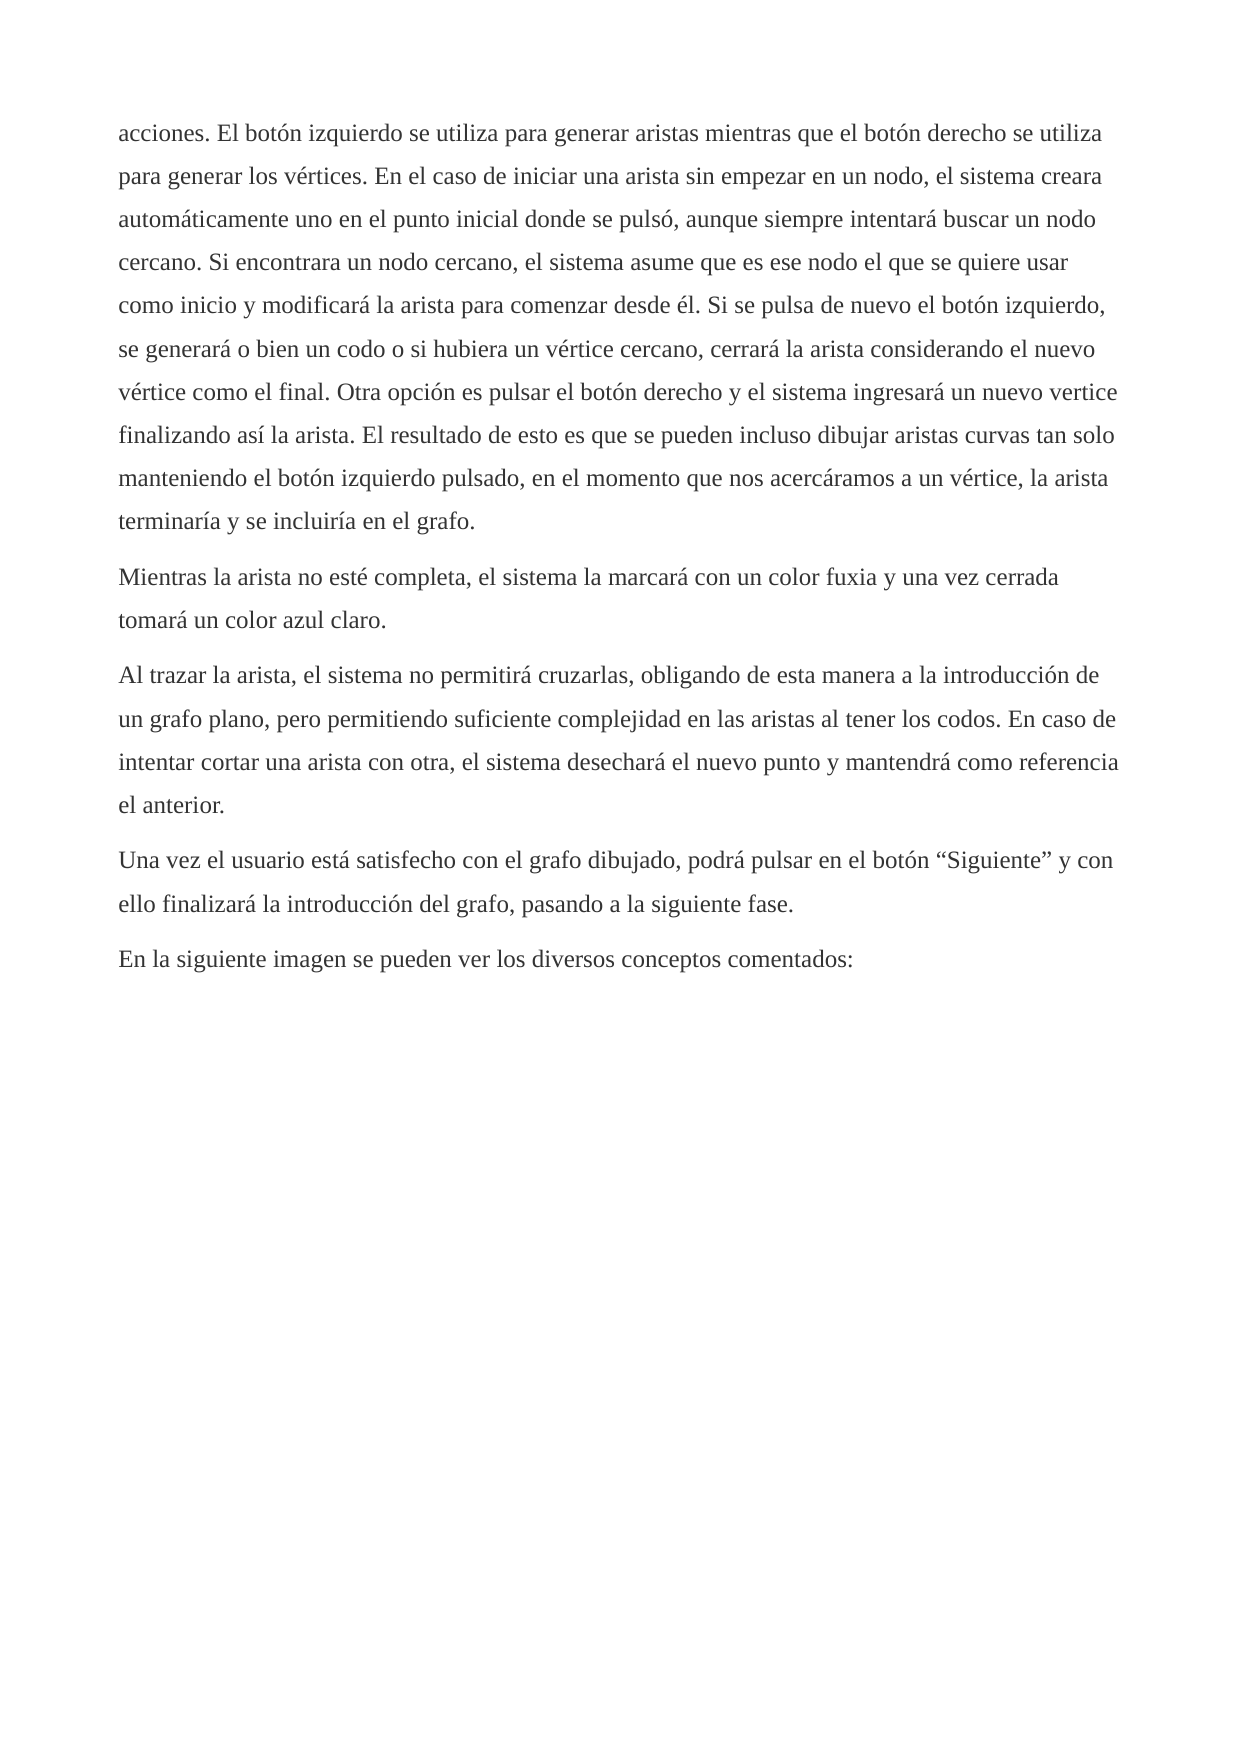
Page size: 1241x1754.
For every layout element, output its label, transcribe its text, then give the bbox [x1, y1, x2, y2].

text En la siguiente imagen se pueden ver los diversos conceptos comentados: [118, 944, 1122, 973]
text Mientras la arista no esté completa, el sistema la marcará con un color fuxia y una vez cerrada tomará un color azul claro. [118, 562, 1122, 634]
text acciones. El botón izquierdo se utiliza para generar aristas mientras que el botón derecho se utiliza para generar los vértices. En el caso de iniciar una arista sin empezar en un nodo, el sistema creara automáticamente uno en el punto inicial donde se pulsó, aunque siempre intentará buscar un nodo cercano. Si encontrara un nodo cercano, el sistema asume que es ese nodo el que se quiere usar como inicio y modificará la arista para comenzar desde él. Si se pulsa de nuevo el botón izquierdo, se generará o bien un codo o si hubiera un vértice cercano, cerrará la arista considerando el nuevo vértice como el final. Otra opción es pulsar el botón derecho y el sistema ingresará un nuevo vertice finalizando así la arista. El resultado de esto es que se pueden incluso dibujar aristas curvas tan solo manteniendo el botón izquierdo pulsado, en el momento que nos acercáramos a un vértice, la arista terminaría y se incluiría en el grafo. [118, 118, 1122, 535]
text Al trazar la arista, el sistema no permitirá cruzarlas, obligando de esta manera a la introducción de un grafo plano, pero permitiendo suficiente complejidad en las aristas al tener los codos. En caso de intentar cortar una arista con otra, el sistema desechará el nuevo punto y mantendrá como referencia el anterior. [118, 661, 1122, 819]
text Una vez el usuario está satisfecho con el grafo dibujado, podrá pulsar en el botón “Siguiente” y con ello finalizará la introducción del grafo, pasando a la siguiente fase. [118, 846, 1122, 917]
